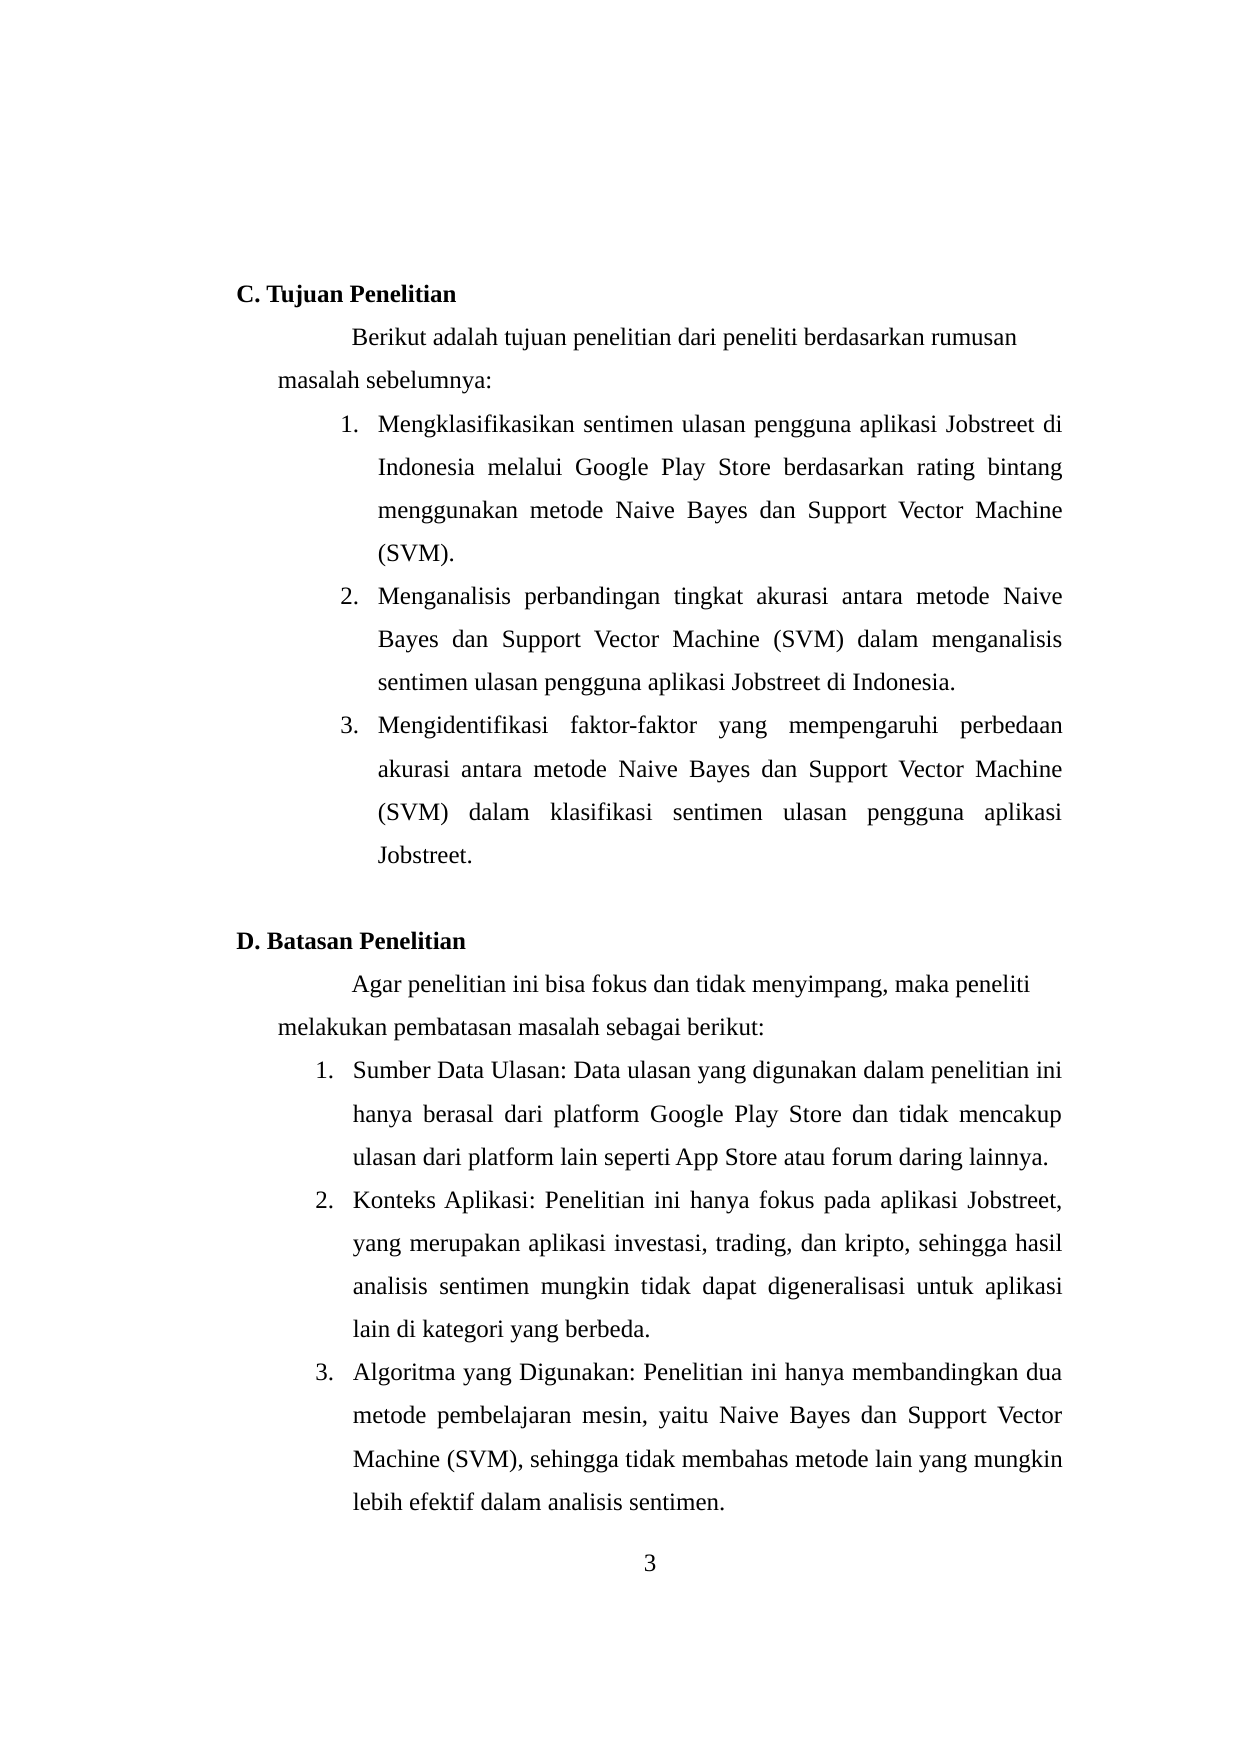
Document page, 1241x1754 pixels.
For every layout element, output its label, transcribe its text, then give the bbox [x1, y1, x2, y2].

list Konteks Aplikasi: Penelitian ini hanya fokus pada aplikasi Jobstreet, yang merupakan aplikasi investasi, trading, dan kripto, sehingga hasil analisis sentimen mungkin tidak dapat digeneralisasi untuk aplikasi lain di kategori yang berbeda. [315, 1185, 1063, 1343]
list Mengidentifikasi faktor-faktor yang mempengaruhi perbedaan akurasi antara metode Naive Bayes dan Support Vector Machine (SVM) dalam klasifikasi sentimen ulasan pengguna aplikasi Jobstreet. [340, 711, 1063, 869]
list Algoritma yang Digunakan: Penelitian ini hanya membandingkan dua metode pembelajaran mesin, yaitu Naive Bayes dan Support Vector Machine (SVM), sehingga tidak membahas metode lain yang mungkin lebih efektif dalam analisis sentimen. [315, 1357, 1063, 1516]
text D. Batasan Penelitian [236, 926, 1063, 955]
list Sumber Data Ulasan: Data ulasan yang digunakan dalam penelitian ini hanya berasal dari platform Google Play Store dan tidak mencakup ulasan dari platform lain seperti App Store atau forum daring lainnya. [315, 1056, 1063, 1171]
text C. Tujuan Penelitian [236, 279, 1063, 308]
text Agar penelitian ini bisa fokus dan tidak menyimpang, maka peneliti melakukan pembatasan masalah sebagai berikut: [278, 969, 1063, 1041]
list Menganalisis perbandingan tingkat akurasi antara metode Naive Bayes dan Support Vector Machine (SVM) dalam menganalisis sentimen ulasan pengguna aplikasi Jobstreet di Indonesia. [340, 581, 1063, 696]
text Berikut adalah tujuan penelitian dari peneliti berdasarkan rumusan masalah sebelumnya: [278, 322, 1063, 394]
list Mengklasifikasikan sentimen ulasan pengguna aplikasi Jobstreet di Indonesia melalui Google Play Store berdasarkan rating bintang menggunakan metode Naive Bayes dan Support Vector Machine (SVM). [340, 409, 1063, 567]
